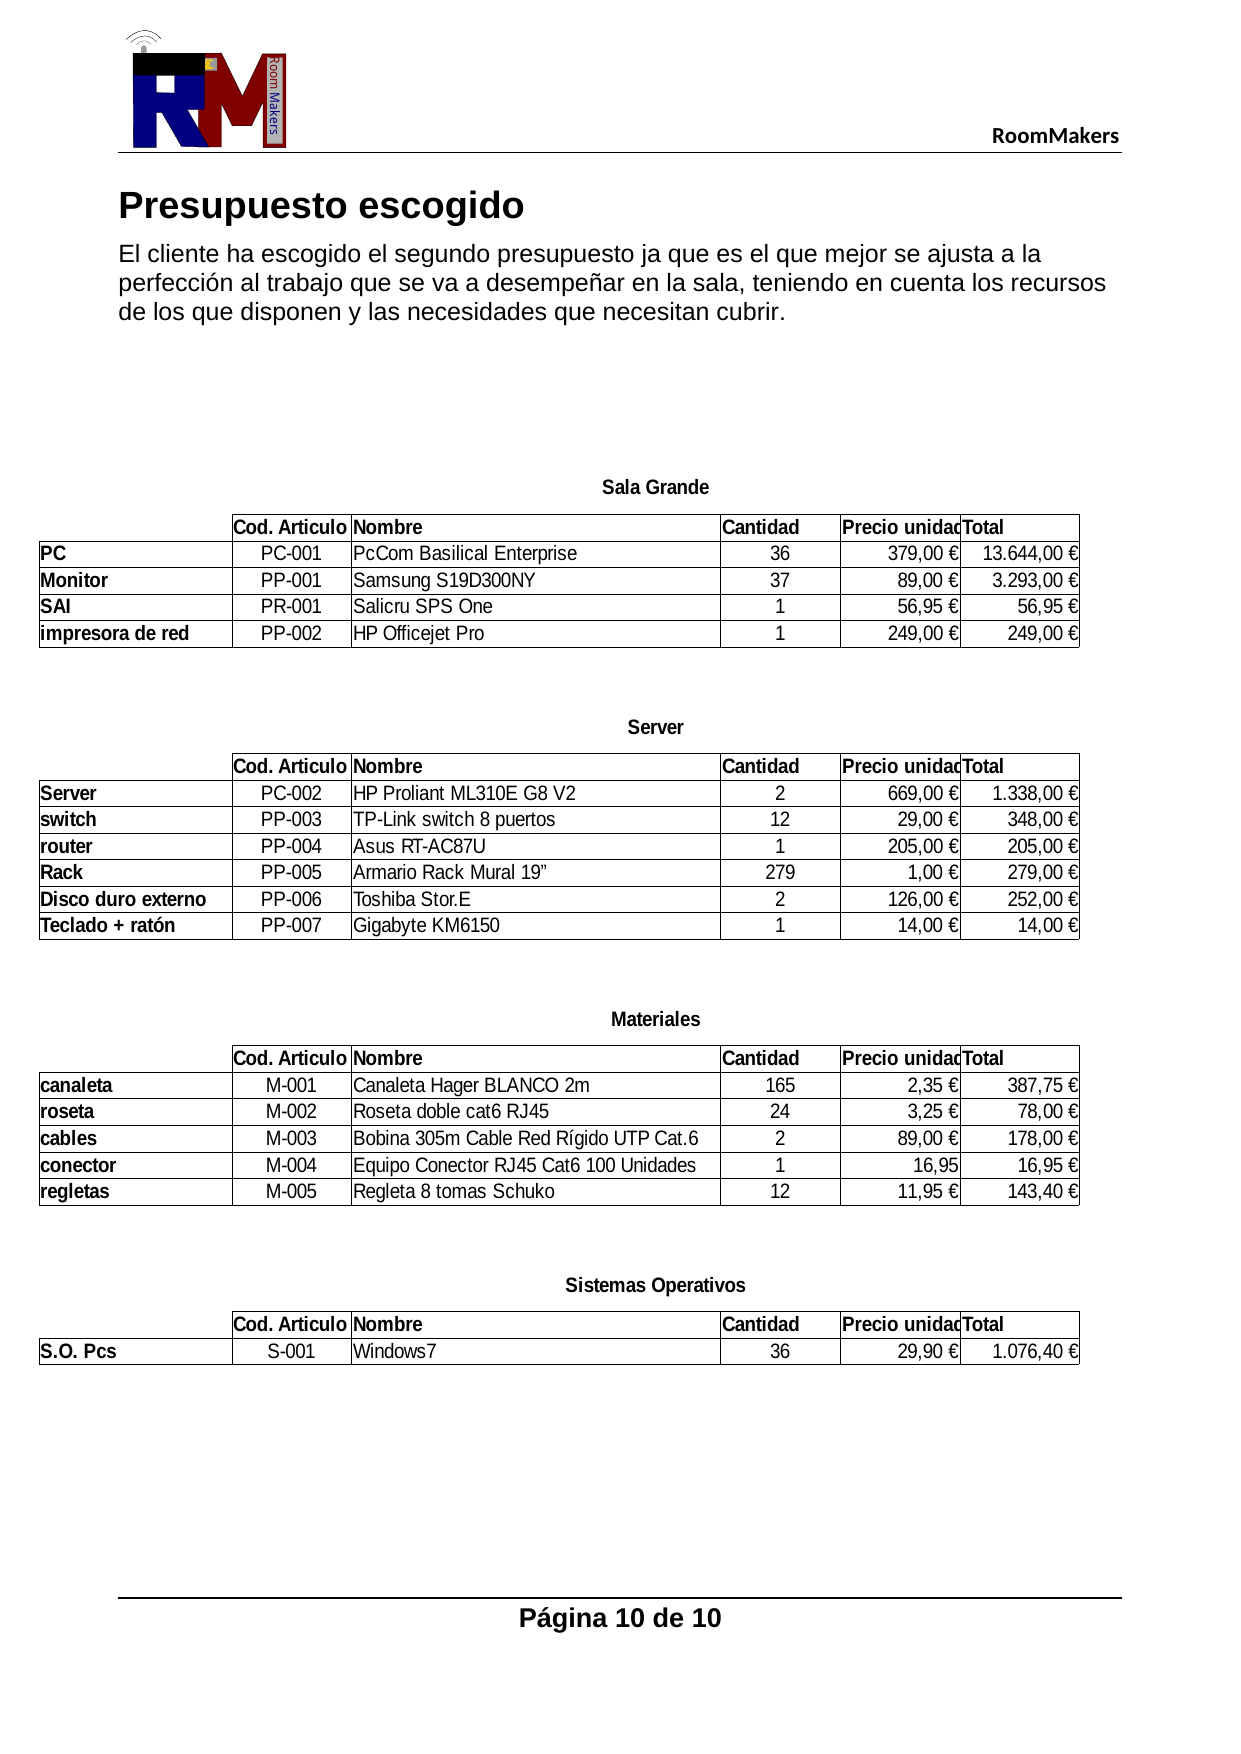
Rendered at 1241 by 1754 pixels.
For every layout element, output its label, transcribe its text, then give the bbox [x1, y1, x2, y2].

text El cliente ha escogido el segundo presupuesto ja que es el que mejor se ajusta a la perfección al trabajo que se va a desempeñar en la sala, teniendo en cuenta los recursos de los que disponen y las necesidades que necesitan cubrir. [118, 239, 1122, 325]
subtitle Presupuesto escogido [118, 183, 1122, 226]
